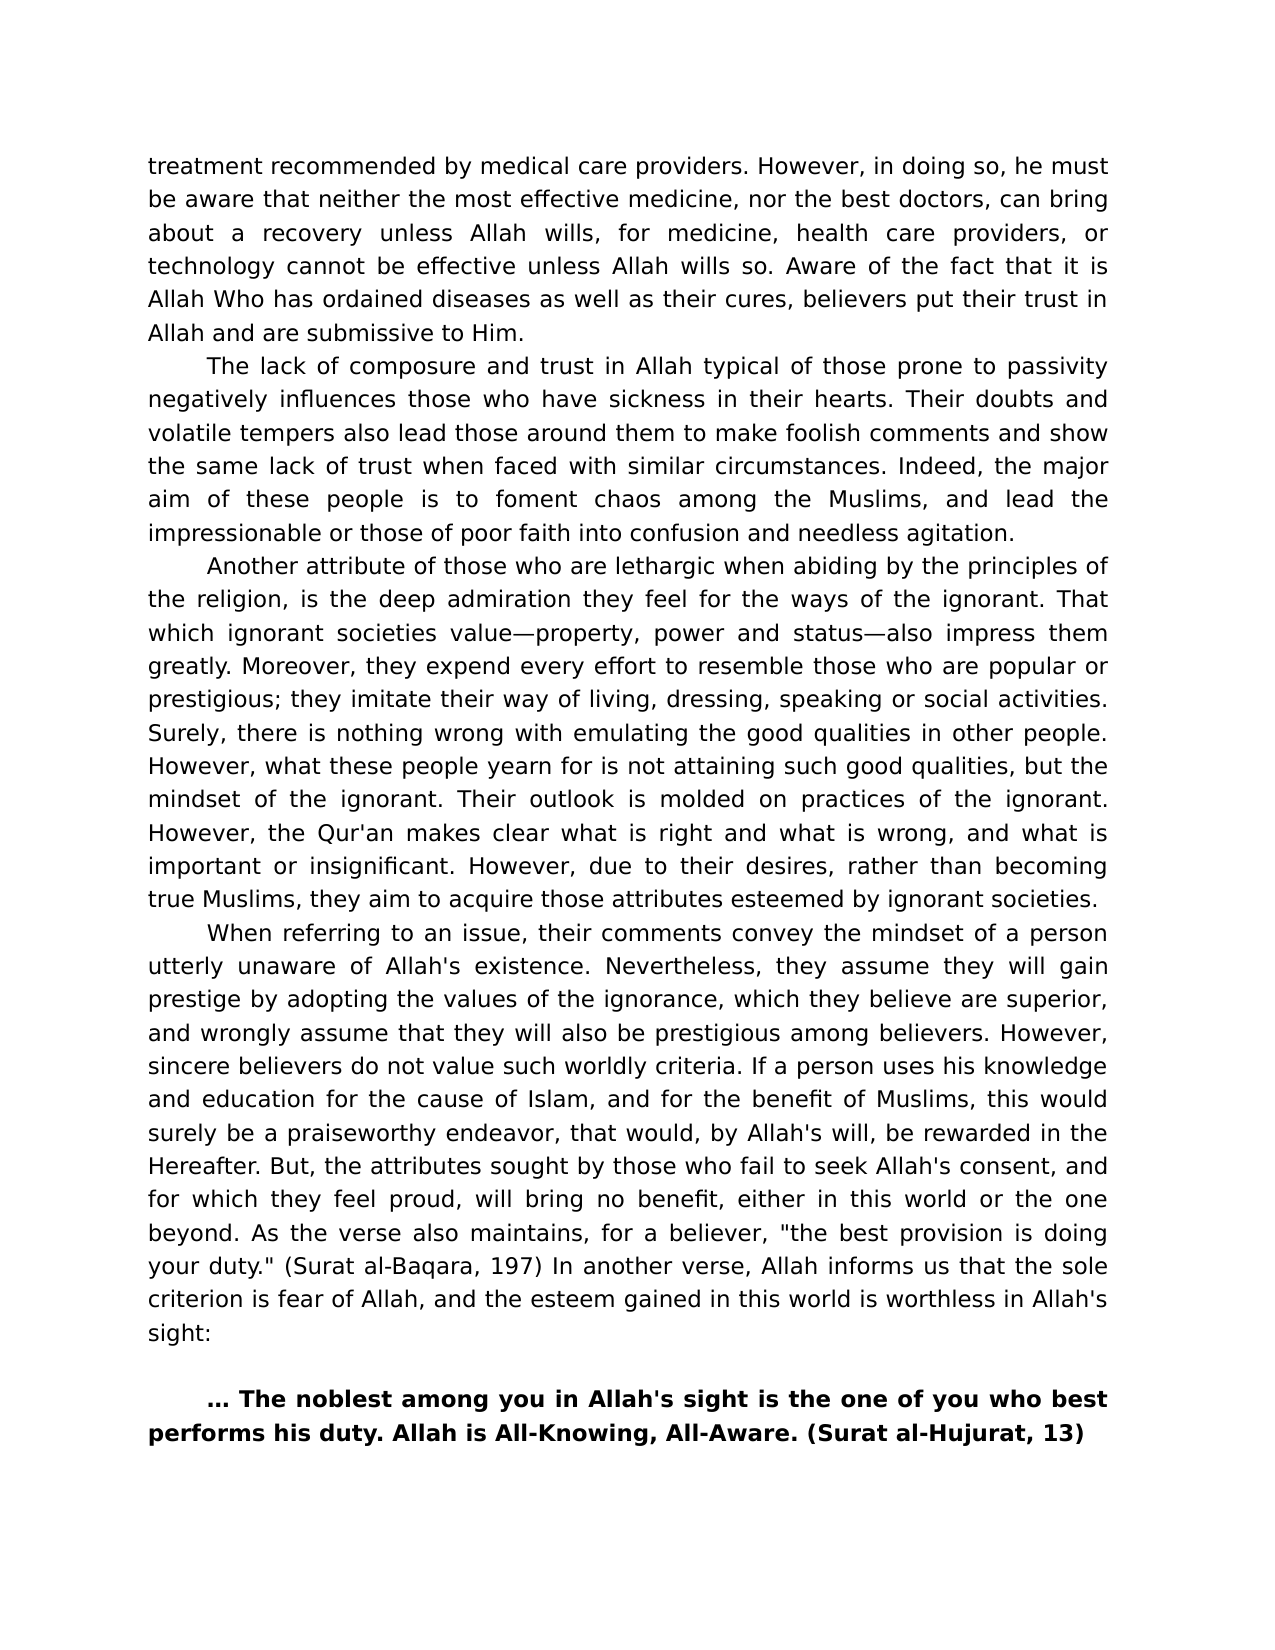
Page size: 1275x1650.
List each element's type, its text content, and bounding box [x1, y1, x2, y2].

text The lack of composure and trust in Allah typical of those prone to passivity negatively influences those who have sickness in their hearts. Their doubts and volatile tempers also lead those around them to make foolish comments and show the same lack of trust when faced with similar circumstances. Indeed, the major aim of these people is to foment chaos among the Muslims, and lead the impressionable or those of poor faith into confusion and needless agitation. [148, 348, 1110, 548]
text When referring to an issue, their comments convey the mindset of a person utterly unaware of Allah's existence. Nevertheless, they assume they will gain prestige by adopting the values of the ignorance, which they believe are superior, and wrongly assume that they will also be prestigious among believers. However, sincere believers do not value such worldly criteria. If a person uses his knowledge and education for the cause of Islam, and for the benefit of Muslims, this would surely be a praiseworthy endeavor, that would, by Allah's will, be rewarded in the Hereafter. But, the attributes sought by those who fail to seek Allah's consent, and for which they feel proud, will bring no benefit, either in this world or the one beyond. As the verse also maintains, for a believer, "the best provision is doing your duty." (Surat al-Baqara, 197) In another verse, Allah informs us that the sole criterion is fear of Allah, and the esteem gained in this world is worthless in Allah's sight: [148, 914, 1110, 1348]
text treatment recommended by medical care providers. However, in doing so, he must be aware that neither the most effective medicine, nor the best doctors, can bring about a recovery unless Allah wills, for medicine, health care providers, or technology cannot be effective unless Allah wills so. Aware of the fact that it is Allah Who has ordained diseases as well as their cures, believers put their trust in Allah and are submissive to Him. [148, 148, 1110, 348]
text … The noblest among you in Allah's sight is the one of you who best performs his duty. Allah is All-Knowing, All-Aware. (Surat al-Hujurat, 13) [148, 1381, 1110, 1448]
text Another attribute of those who are lethargic when abiding by the principles of the religion, is the deep admiration they feel for the ways of the ignorant. That which ignorant societies value—property, power and status—also impress them greatly. Moreover, they expend every effort to resemble those who are popular or prestigious; they imitate their way of living, dressing, speaking or social activities. Surely, there is nothing wrong with emulating the good qualities in other people. However, what these people yearn for is not attaining such good qualities, but the mindset of the ignorant. Their outlook is molded on practices of the ignorant. However, the Qur'an makes clear what is right and what is wrong, and what is important or insignificant. However, due to their desires, rather than becoming true Muslims, they aim to acquire those attributes esteemed by ignorant societies. [148, 548, 1110, 914]
